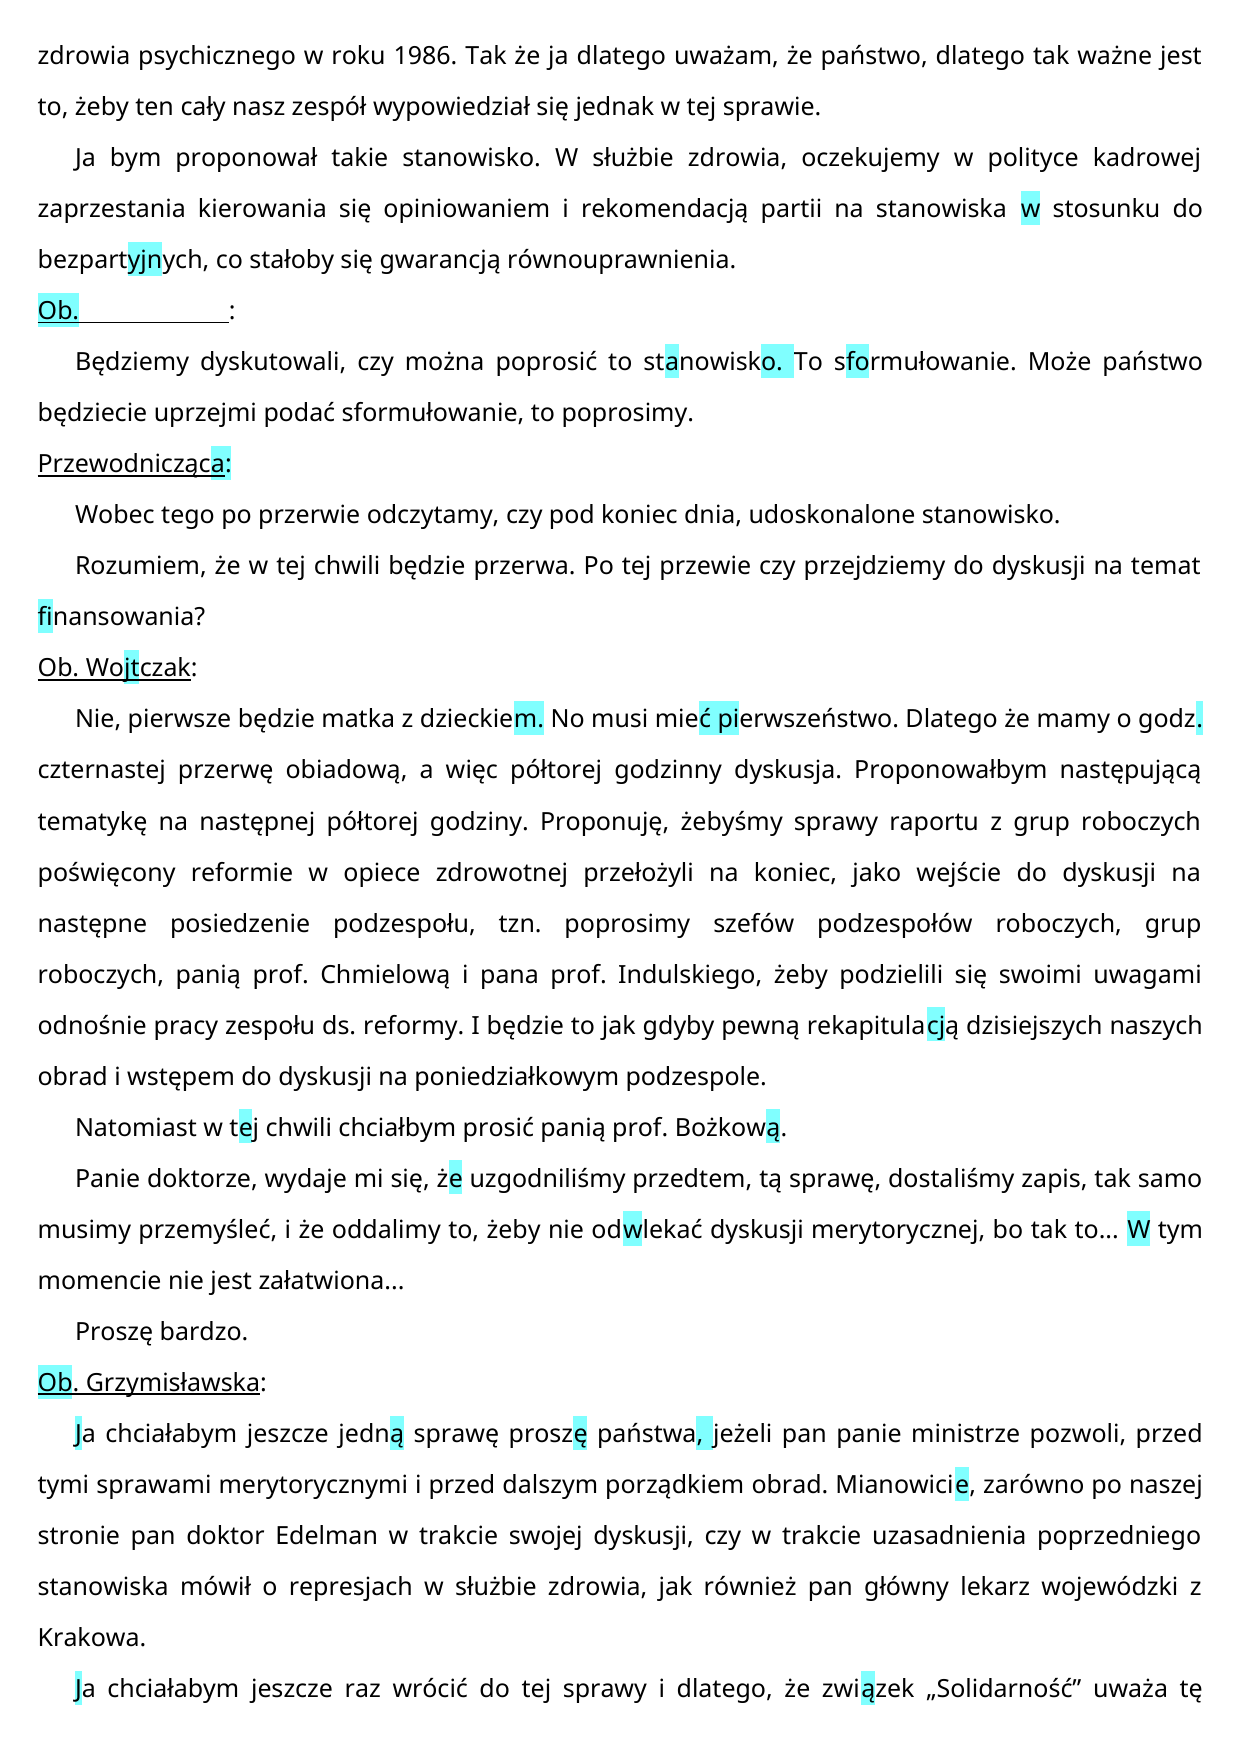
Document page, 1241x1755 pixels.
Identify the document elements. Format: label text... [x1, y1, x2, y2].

text Ja chciałabym jeszcze jedną sprawę proszę państwa, jeżeli pan panie ministrze pozwoli, przed tymi sprawami merytorycznymi i przed dalszym porządkiem obrad. Mianowicie, zarówno po naszej stronie pan doktor Edelman w trakcie swojej dyskusji, czy w trakcie uzasadnienia poprzedniego stanowiska mówił o represjach w służbie zdrowia, jak również pan główny lekarz wojewódzki z Krakowa. [37, 1416, 1203, 1654]
text Rozumiem, że w tej chwili będzie przerwa. Po tej przewie czy przejdziemy do dyskusji na temat finansowania? [37, 548, 1203, 633]
text Natomiast w tej chwili chciałbym prosić panią prof. Bożkową. [37, 1109, 1203, 1143]
text Ja chciałabym jeszcze raz wrócić do tej sprawy i dlatego, że związek „Solidarność” uważa tę [37, 1671, 1203, 1705]
text zdrowia psychicznego w roku 1986. Tak że ja dlatego uważam, że państwo, dlatego tak ważne jest to, żeby ten cały nasz zespół wypowiedział się jednak w tej sprawie. [37, 37, 1203, 123]
text Ob. Wojtczak: [37, 650, 1203, 684]
text Ja bym proponował takie stanowisko. W służbie zdrowia, oczekujemy w polityce kadrowej zaprzestania kierowania się opiniowaniem i rekomendacją partii na stanowiska w stosunku do bezpartyjnych, co stałoby się gwarancją równouprawnienia. [37, 139, 1203, 276]
text Nie, pierwsze będzie matka z dzieckiem. No musi mieć pierwszeństwo. Dlatego że mamy o godz. czternastej przerwę obiadową, a więc półtorej godzinny dyskusja. Proponowałbym następującą tematykę na następnej półtorej godziny. Proponuję, żebyśmy sprawy raportu z grup roboczych poświęcony reformie w opiece zdrowotnej przełożyli na koniec, jako wejście do dyskusji na następne posiedzenie podzespołu, tzn. poprosimy szefów podzespołów roboczych, grup roboczych, panią prof. Chmielową i pana prof. Indulskiego, żeby podzielili się swoimi uwagami odnośnie pracy zespołu ds. reformy. I będzie to jak gdyby pewną rekapitulacją dzisiejszych naszych obrad i wstępem do dyskusji na poniedziałkowym podzespole. [37, 701, 1203, 1092]
text Ob. : [37, 293, 1203, 327]
text Proszę bardzo. [37, 1313, 1203, 1348]
text Wobec tego po przerwie odczytamy, czy pod koniec dnia, udoskonalone stanowisko. [37, 497, 1203, 531]
text Panie doktorze, wydaje mi się, że uzgodniliśmy przedtem, tą sprawę, dostaliśmy zapis, tak samo musimy przemyśleć, i że oddalimy to, żeby nie odwlekać dyskusji merytorycznej, bo tak to... W tym momencie nie jest załatwiona... [37, 1160, 1203, 1297]
text Będziemy dyskutowali, czy można poprosić to stanowisko. To sformułowanie. Może państwo będziecie uprzejmi podać sformułowanie, to poprosimy. [37, 344, 1203, 429]
text Ob. Grzymisławska: [37, 1364, 1203, 1399]
text Przewodnicząca: [37, 446, 1203, 480]
